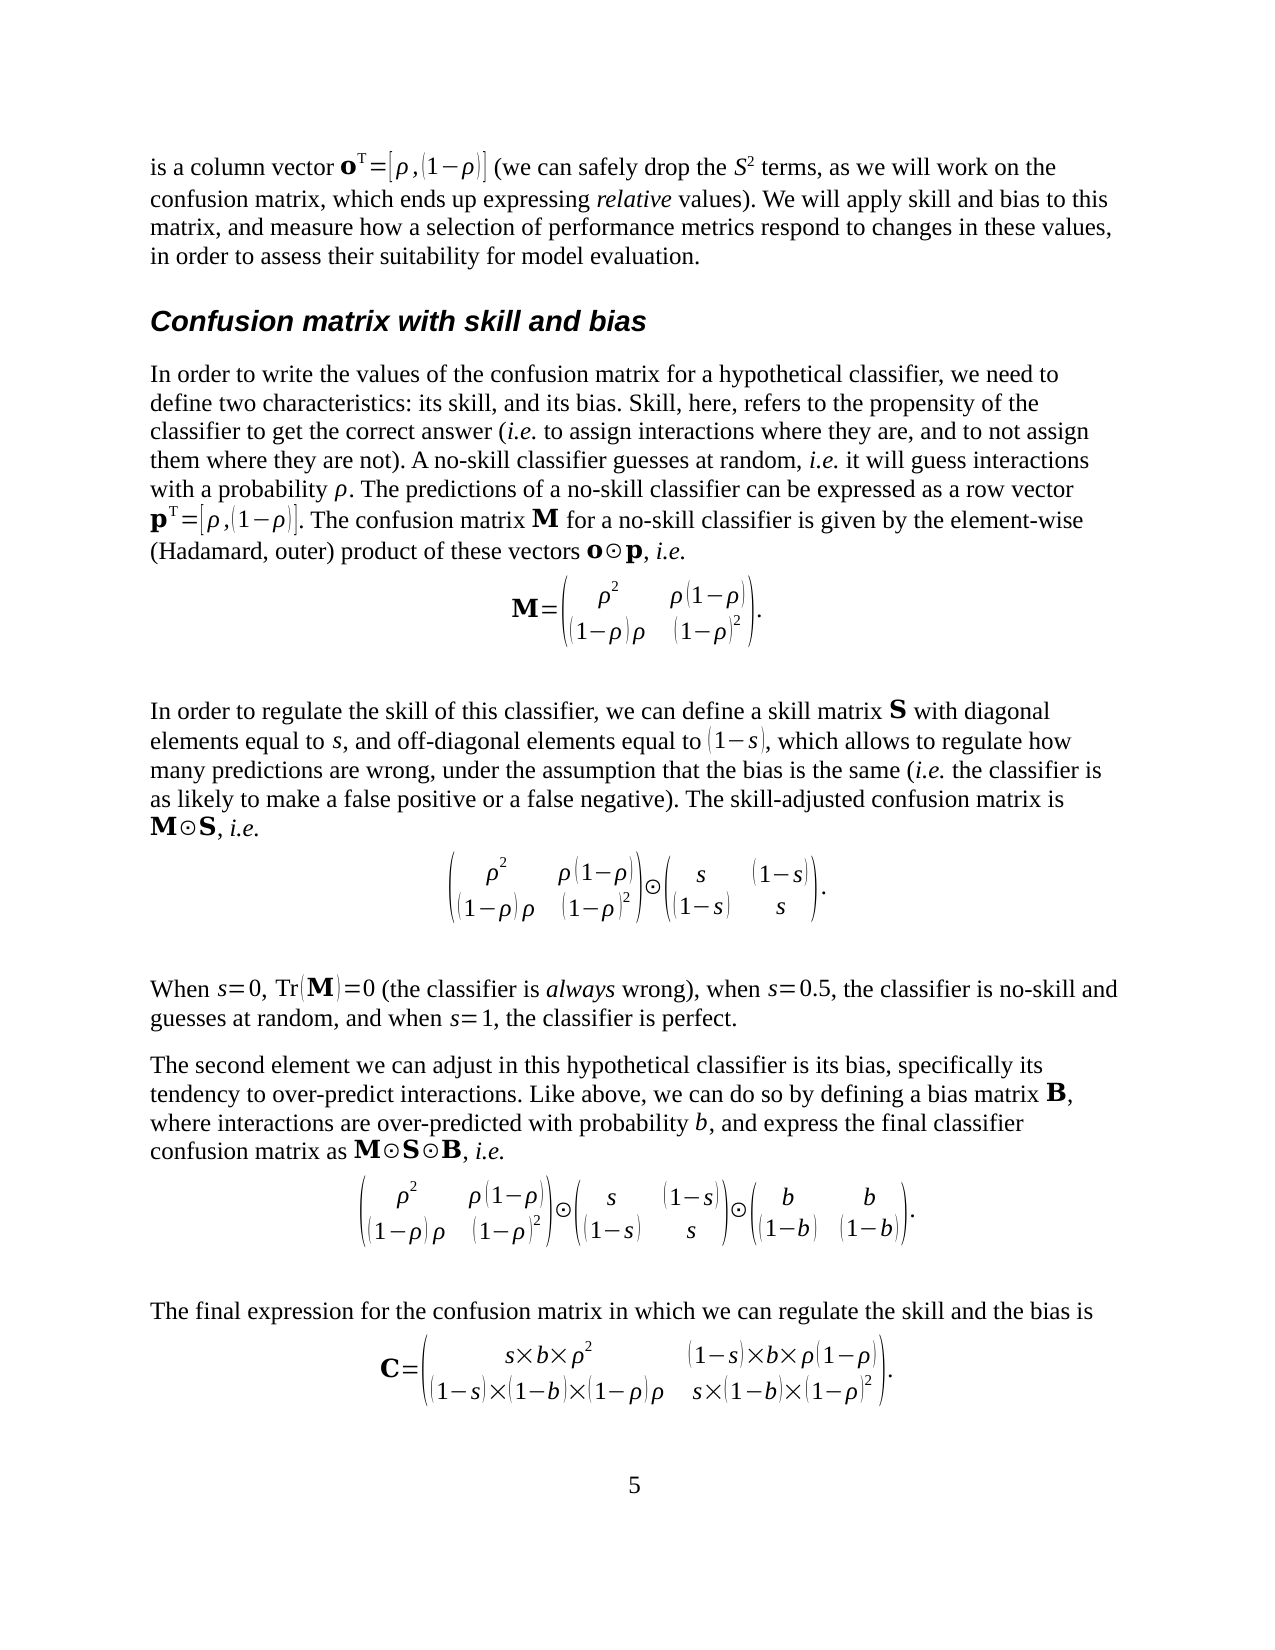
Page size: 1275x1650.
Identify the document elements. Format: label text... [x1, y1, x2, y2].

text In order to write the values of the confusion matrix for a hypothetical classifier, we need to define two characteristics: its skill, and its bias. Skill, here, refers to the propensity of the classifier to get the correct answer (i.e. to assign interactions where they are, and to not assign them where they are not). A no-skill classifier guesses at random, i.e. it will guess interactions with a probability . The predictions of a no-skill classifier can be expressed as a row vector . The confusion matrix for a no-skill classifier is given by the element-wise (Hadamard, outer) product of these vectors , i.e. [150, 359, 1125, 565]
text When , (the classifier is always wrong), when , the classifier is no-skill and guesses at random, and when , the classifier is perfect. [150, 973, 1125, 1032]
text The final expression for the confusion matrix in which we can regulate the skill and the bias is [150, 1296, 1125, 1325]
text In order to regulate the skill of this classifier, we can define a skill matrix with diagonal elements equal to , and off-diagonal elements equal to , which allows to regulate how many predictions are wrong, under the assumption that the bias is the same (i.e. the classifier is as likely to make a false positive or a false negative). The skill-adjusted confusion matrix is , i.e. [150, 696, 1125, 842]
subtitle Confusion matrix with skill and bias [150, 304, 1125, 337]
text The second element we can adjust in this hypothetical classifier is its bias, specifically its tendency to over-predict interactions. Like above, we can do so by defining a bias matrix , where interactions are over-predicted with probability , and express the final classifier confusion matrix as , i.e. [150, 1050, 1125, 1165]
text In this section, we will assume a network with connectance equal to a scalar , i.e. having interactions (where is the species richness), and non-interactions. Therefore, the vector describing the true state of the network (assumed to be an unweighted, directed network) is a column vector (we can safely drop the terms, as we will work on the confusion matrix, which ends up expressing relative values). We will apply skill and bias to this matrix, and measure how a selection of performance metrics respond to changes in these values, in order to assess their suitability for model evaluation. [150, 150, 1125, 270]
